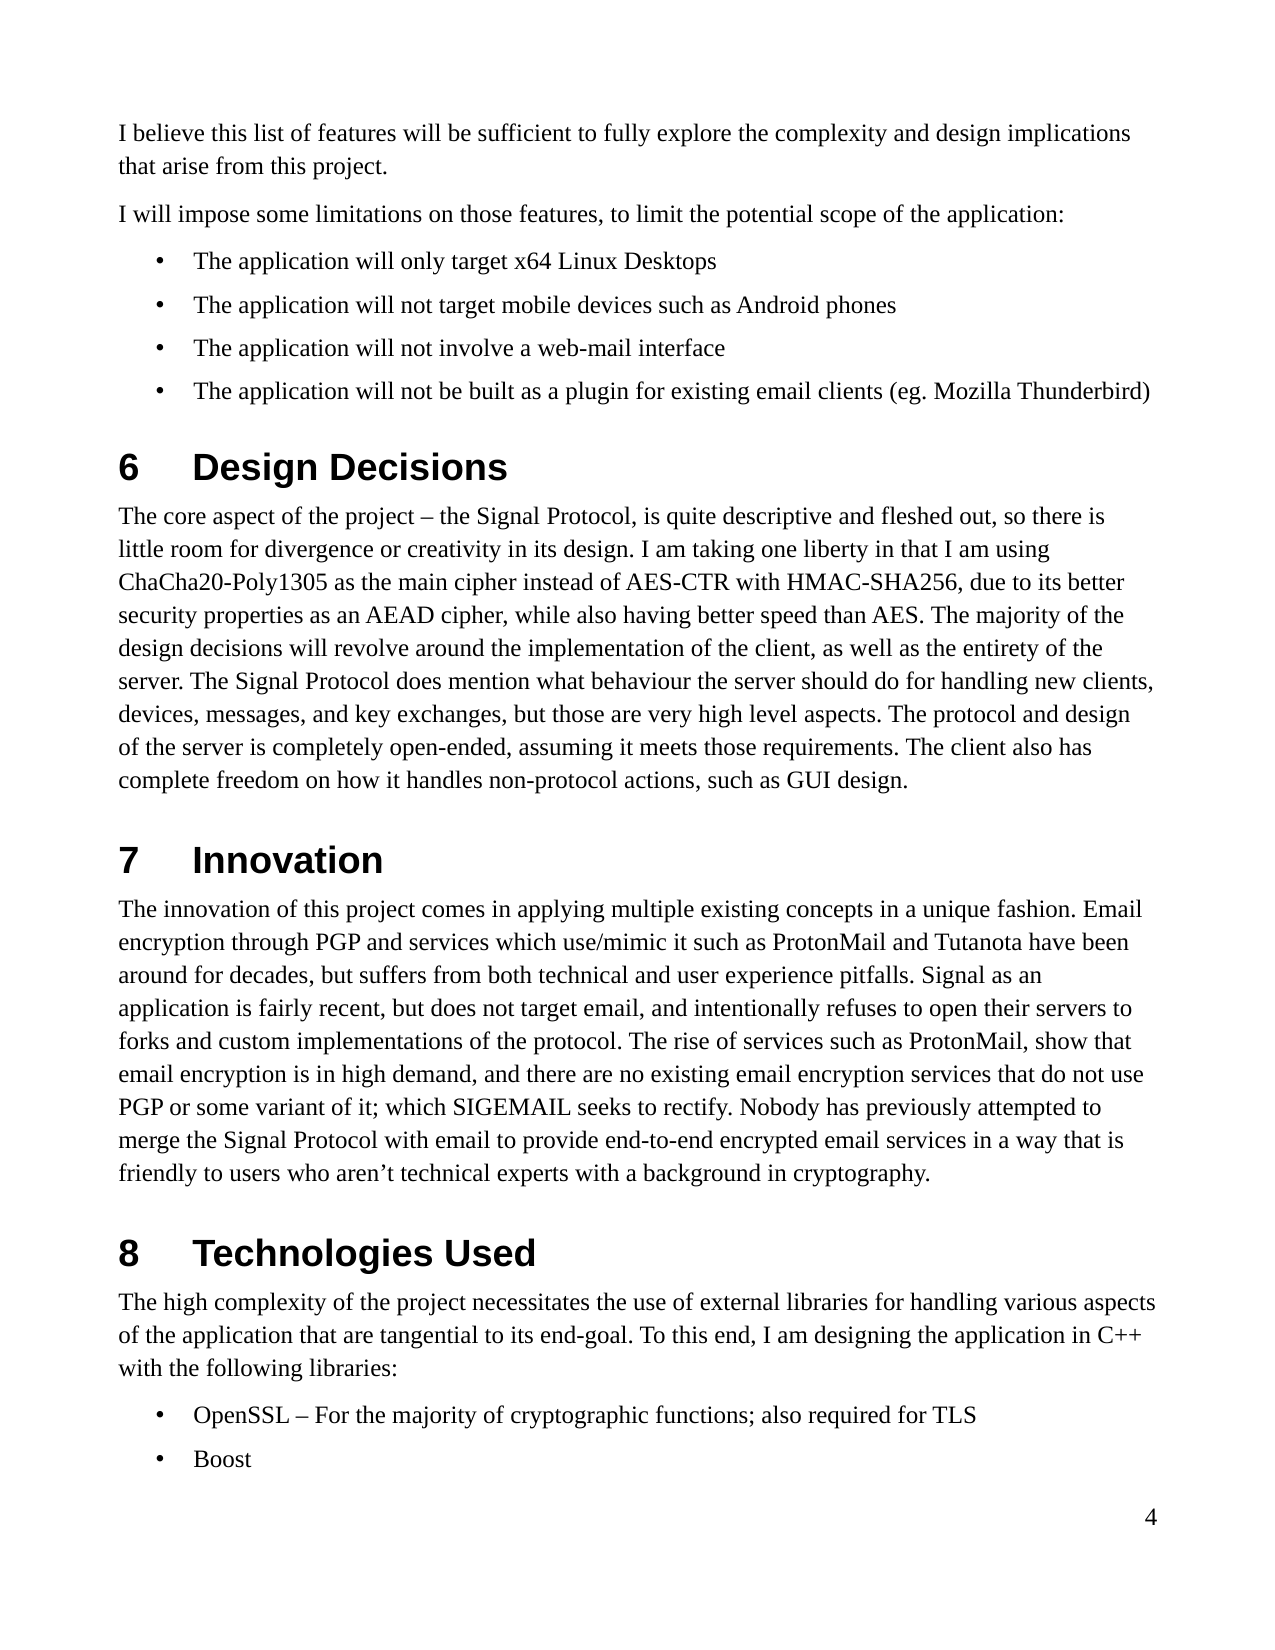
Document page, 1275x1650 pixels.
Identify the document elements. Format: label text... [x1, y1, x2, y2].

subtitle Technologies Used [118, 1231, 1157, 1274]
list OpenSSL – For the majority of cryptographic functions; also required for TLS [156, 1400, 1157, 1429]
text I believe this list of features will be sufficient to fully explore the complexity and design implications that arise from this project. [118, 118, 1157, 180]
text The innovation of this project comes in applying multiple existing concepts in a unique fashion. Email encryption through PGP and services which use/mimic it such as ProtonMail and Tutanota have been around for decades, but suffers from both technical and user experience pitfalls. Signal as an application is fairly recent, but does not target email, and intentionally refuses to open their servers to forks and custom implementations of the protocol. The rise of services such as ProtonMail, show that email encryption is in high demand, and there are no existing email encryption services that do not use PGP or some variant of it; which SIGEMAIL seeks to rectify. Nobody has previously attempted to merge the Signal Protocol with email to provide end-to-end encrypted email services in a way that is friendly to users who aren’t technical experts with a background in cryptography. [118, 894, 1157, 1187]
list The application will not involve a web-mail interface [156, 333, 1157, 362]
list The application will not be built as a plugin for existing email clients (eg. Mozilla Thunderbird) [156, 376, 1157, 405]
text I will impose some limitations on those features, to limit the potential scope of the application: [118, 199, 1157, 227]
subtitle Innovation [118, 838, 1157, 881]
list The application will not target mobile devices such as Android phones [156, 290, 1157, 318]
text The high complexity of the project necessitates the use of external libraries for handling various aspects of the application that are tangential to its end-goal. To this end, I am designing the application in C++ with the following libraries: [118, 1287, 1157, 1381]
subtitle Design Decisions [118, 445, 1157, 488]
list The application will only target x64 Linux Desktops [156, 246, 1157, 275]
text The core aspect of the project – the Signal Protocol, is quite descriptive and fleshed out, so there is little room for divergence or creativity in its design. I am taking one liberty in that I am using ChaCha20-Poly1305 as the main cipher instead of AES-CTR with HMAC-SHA256, due to its better security properties as an AEAD cipher, while also having better speed than AES. The majority of the design decisions will revolve around the implementation of the client, as well as the entirety of the server. The Signal Protocol does mention what behaviour the server should do for handling new clients, devices, messages, and key exchanges, but those are very high level aspects. The protocol and design of the server is completely open-ended, assuming it meets those requirements. The client also has complete freedom on how it handles non-protocol actions, such as GUI design. [118, 501, 1157, 794]
list Boost [156, 1444, 1157, 1472]
